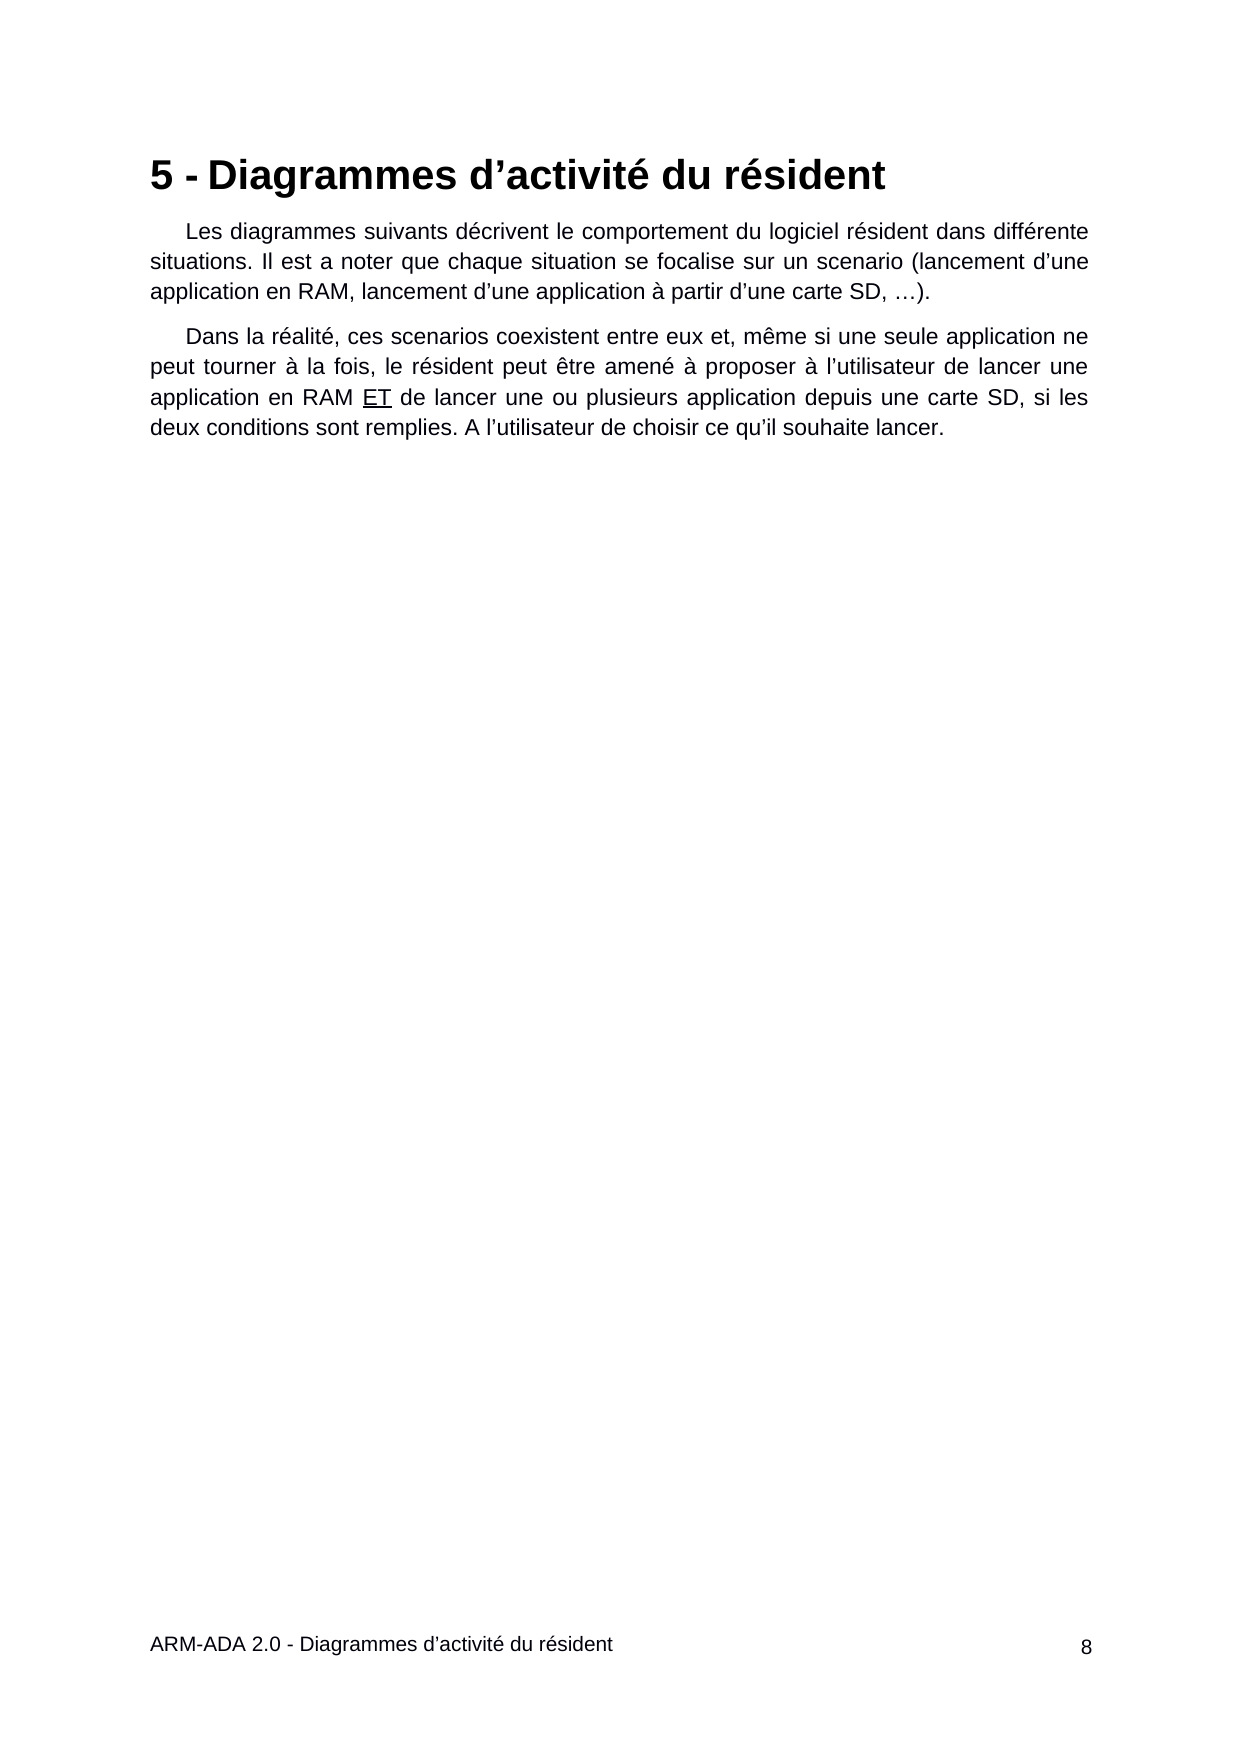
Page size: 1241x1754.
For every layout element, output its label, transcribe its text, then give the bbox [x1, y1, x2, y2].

text Les diagrammes suivants décrivent le comportement du logiciel résident dans différente situations. Il est a noter que chaque situation se focalise sur un scenario (lancement d’une application en RAM, lancement d’une application à partir d’une carte SD, …). [150, 218, 1090, 305]
subtitle Diagrammes d’activité du résident [150, 150, 1090, 198]
text Dans la réalité, ces scenarios coexistent entre eux et, même si une seule application ne peut tourner à la fois, le résident peut être amené à proposer à l’utilisateur de lancer une application en RAM ET de lancer une ou plusieurs application depuis une carte SD, si les deux conditions sont remplies. A l’utilisateur de choisir ce qu’il souhaite lancer. [150, 323, 1090, 440]
